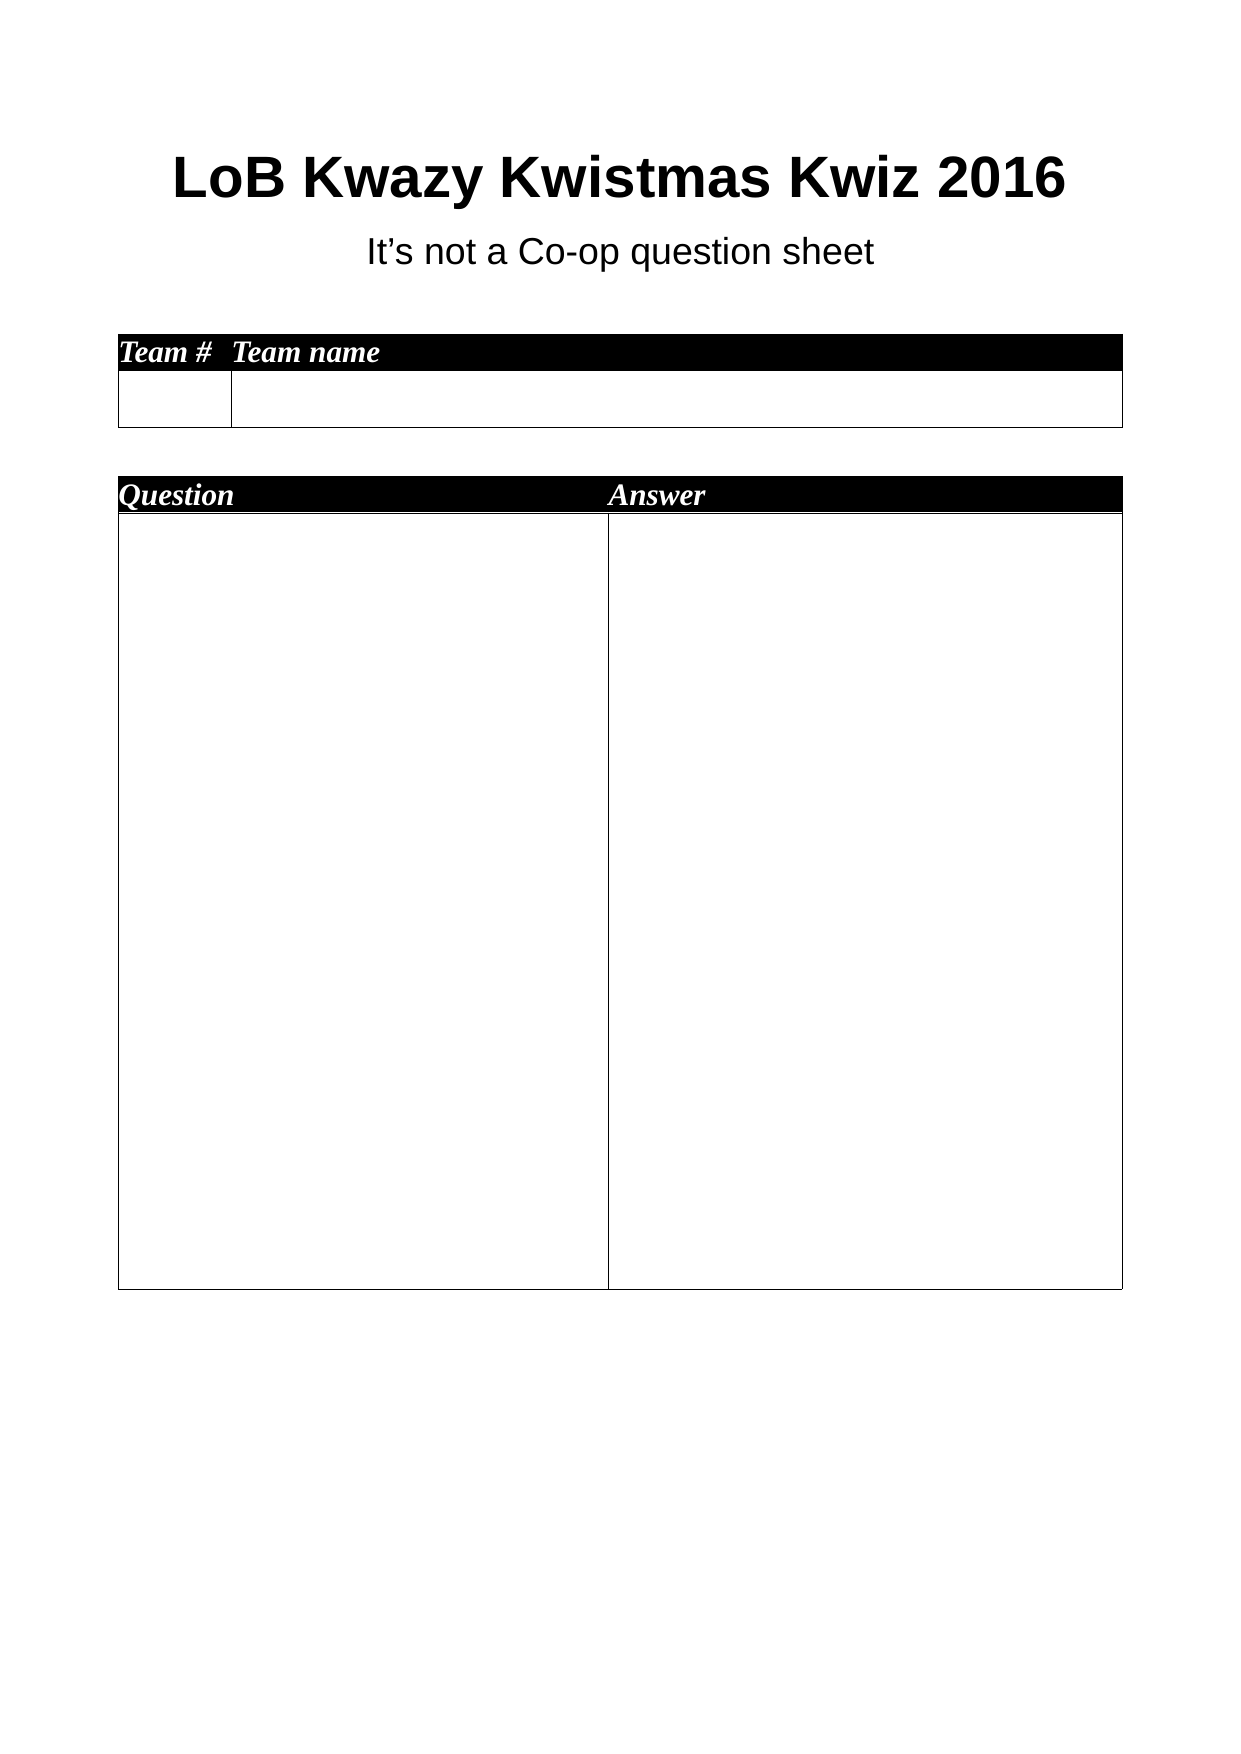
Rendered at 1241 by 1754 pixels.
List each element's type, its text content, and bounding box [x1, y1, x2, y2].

title LoB Kwazy Kwistmas Kwiz 2016 [118, 143, 1122, 210]
table_header Answer [608, 477, 1122, 512]
table_cell [232, 371, 1122, 427]
table_cell [119, 371, 231, 427]
table_cell [609, 514, 1122, 1289]
subtitle It’s not a Co-op question sheet [118, 229, 1122, 272]
table_header Question [119, 477, 608, 512]
table_header Team # [119, 335, 231, 370]
table_cell [119, 514, 608, 1289]
table_header Team name [231, 335, 1122, 370]
